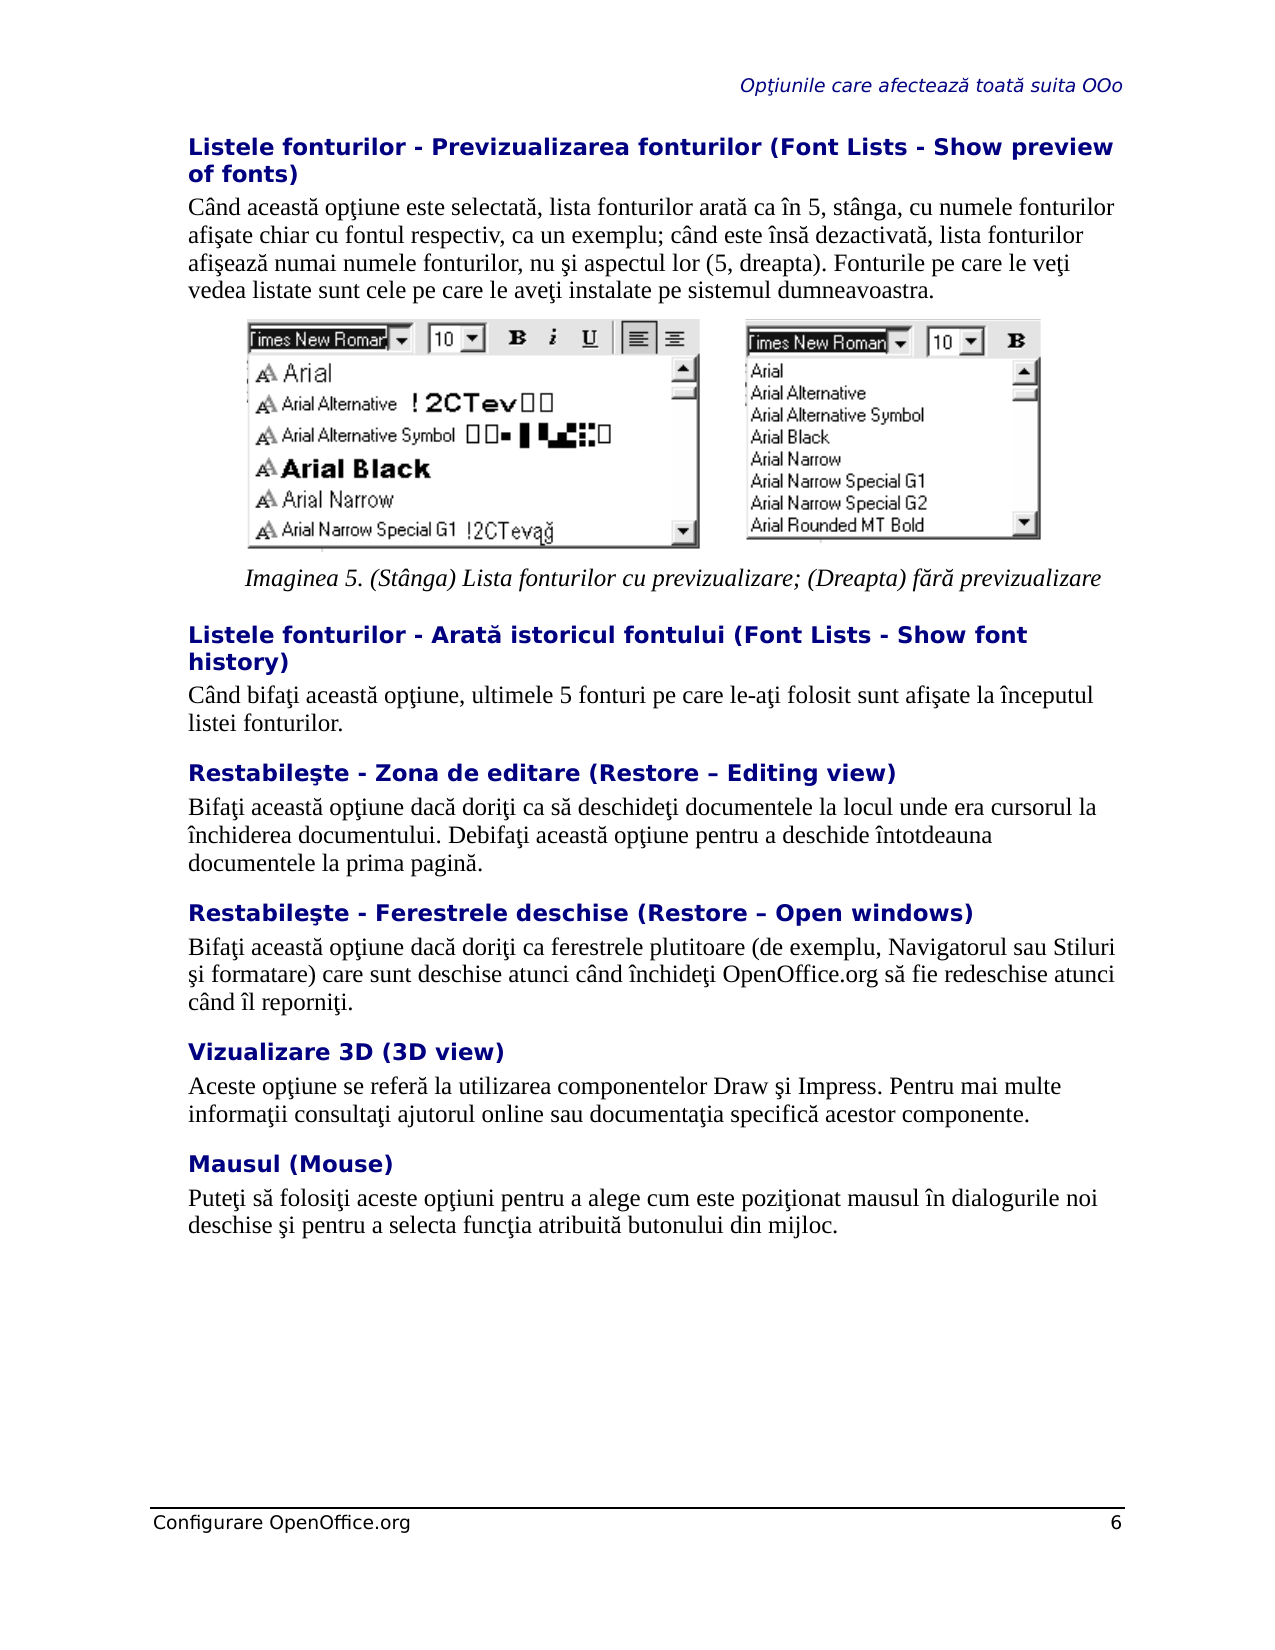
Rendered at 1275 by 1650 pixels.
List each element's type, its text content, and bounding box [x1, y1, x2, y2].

text Bifaţi această opţiune dacă doriţi ca ferestrele plutitoare (de exemplu, Navigatorul sau Stiluri şi formatare) care sunt deschise atunci când închideţi OpenOffice.org să fie redeschise atunci când îl reporniţi. [188, 933, 1125, 1016]
table_header [745, 319, 1125, 552]
subtitle Mausul (Mouse) [188, 1151, 1125, 1178]
text Imaginea 5. (Stânga) Lista fonturilor cu previzualizare; (Dreapta) fără previzualizare [244, 564, 1125, 592]
text Bifaţi această opţiune dacă doriţi ca să deschideţi documentele la locul unde era cursorul la închiderea documentului. Debifaţi această opţiune pentru a deschide întotdeauna documentele la prima pagină. [188, 793, 1125, 876]
table_header [700, 319, 745, 552]
subtitle Restabileşte - Ferestrele deschise (Restore – Open windows) [188, 900, 1125, 927]
subtitle Listele fonturilor - Previzualizarea fonturilor (Font Lists - Show preview of fonts) [188, 134, 1125, 187]
text Când această opţiune este selectată, lista fonturilor arată ca în Imaginea 5, stânga, cu numele fonturilor afişate chiar cu fontul respectiv, ca un exemplu; când este însă dezactivată, lista fonturilor afişează numai numele fonturilor, nu şi aspectul lor (Imaginea 5, dreapta). Fonturile pe care le veţi vedea listate sunt cele pe care le aveţi instalate pe sistemul dumneavoastra. [188, 193, 1125, 304]
text Puteţi să folosiţi aceste opţiuni pentru a alege cum este poziţionat mausul în dialogurile noi deschise şi pentru a selecta funcţia atribuită butonului din mijloc. [188, 1184, 1125, 1239]
subtitle Vizualizare 3D (3D view) [188, 1039, 1125, 1066]
text Când bifaţi această opţiune, ultimele 5 fonturi pe care le-aţi folosit sunt afişate la începutul listei fonturilor. [188, 681, 1125, 737]
subtitle Restabileşte - Zona de editare (Restore – Editing view) [188, 761, 1125, 787]
text Aceste opţiune se referă la utilizarea componentelor Draw şi Impress. Pentru mai multe informaţii consultaţi ajutorul online sau documentaţia specifică acestor componente. [188, 1072, 1125, 1128]
subtitle Listele fonturilor - Arată istoricul fontului (Font Lists - Show font history) [188, 622, 1125, 676]
